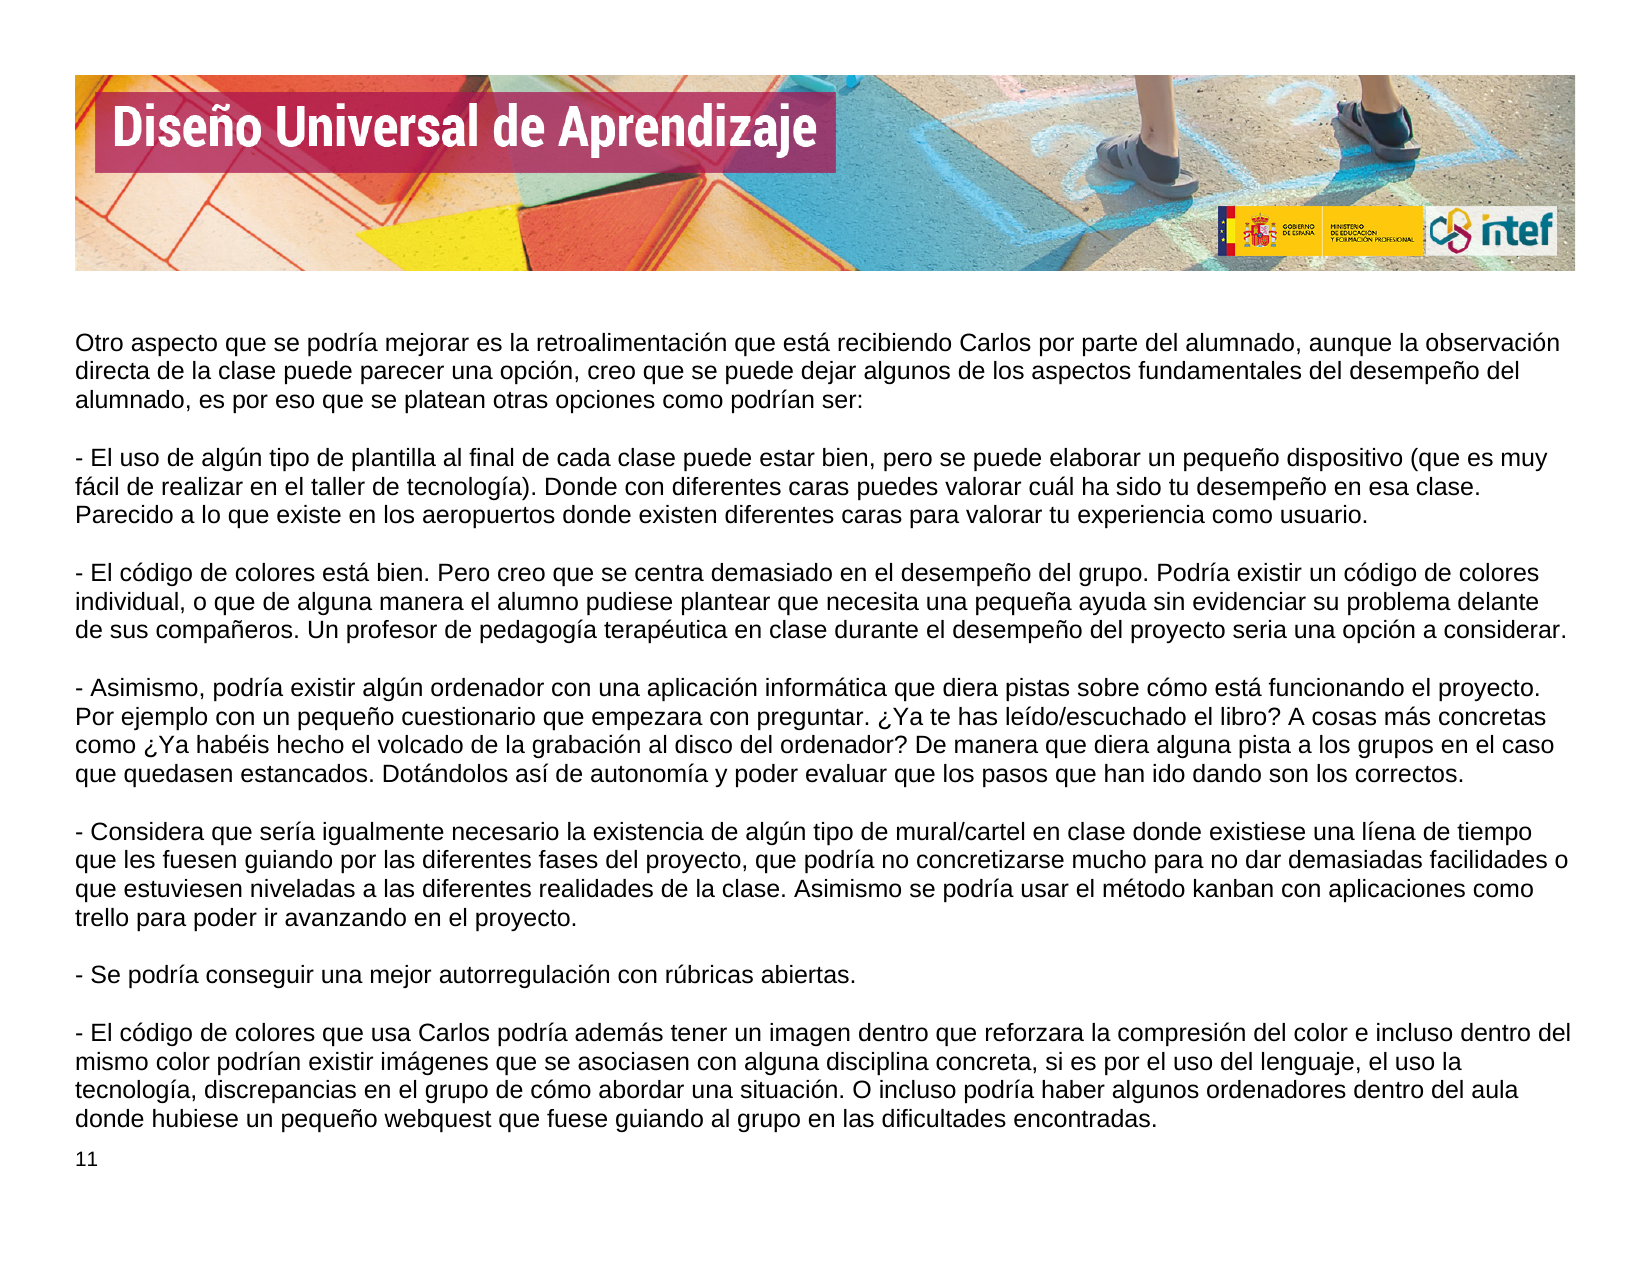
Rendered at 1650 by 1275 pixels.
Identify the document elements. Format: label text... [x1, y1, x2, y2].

text - El uso de algún tipo de plantilla al final de cada clase puede estar bien, pero se puede elaborar un pequeño dispositivo (que es muy fácil de realizar en el taller de tecnología). Donde con diferentes caras puedes valorar cuál ha sido tu desempeño en esa clase. Parecido a lo que existe en los aeropuertos donde existen diferentes caras para valorar tu experiencia como usuario. [75, 443, 1575, 529]
text - El código de colores que usa Carlos podría además tener un imagen dentro que reforzara la compresión del color e incluso dentro del mismo color podrían existir imágenes que se asociasen con alguna disciplina concreta, si es por el uso del lenguaje, el uso la tecnología, discrepancias en el grupo de cómo abordar una situación. O incluso podría haber algunos ordenadores dentro del aula donde hubiese un pequeño webquest que fuese guiando al grupo en las dificultades encontradas. [75, 1018, 1575, 1133]
text - El código de colores está bien. Pero creo que se centra demasiado en el desempeño del grupo. Podría existir un código de colores individual, o que de alguna manera el alumno pudiese plantear que necesita una pequeña ayuda sin evidenciar su problema delante de sus compañeros. Un profesor de pedagogía terapéutica en clase durante el desempeño del proyecto seria una opción a considerar. [75, 558, 1575, 644]
text - Considera que sería igualmente necesario la existencia de algún tipo de mural/cartel en clase donde existiese una líena de tiempo que les fuesen guiando por las diferentes fases del proyecto, que podría no concretizarse mucho para no dar demasiadas facilidades o que estuviesen niveladas a las diferentes realidades de la clase. Asimismo se podría usar el método kanban con aplicaciones como trello para poder ir avanzando en el proyecto. [75, 817, 1575, 932]
text Otro aspecto que se podría mejorar es la retroalimentación que está recibiendo Carlos por parte del alumnado, aunque la observación directa de la clase puede parecer una opción, creo que se puede dejar algunos de los aspectos fundamentales del desempeño del alumnado, es por eso que se platean otras opciones como podrían ser: [75, 328, 1575, 414]
picture [75, 75, 1575, 271]
text - Se podría conseguir una mejor autorregulación con rúbricas abiertas. [75, 960, 1575, 989]
text - Asimismo, podría existir algún ordenador con una aplicación informática que diera pistas sobre cómo está funcionando el proyecto. Por ejemplo con un pequeño cuestionario que empezara con preguntar. ¿Ya te has leído/escuchado el libro? A cosas más concretas como ¿Ya habéis hecho el volcado de la grabación al disco del ordenador? De manera que diera alguna pista a los grupos en el caso que quedasen estancados. Dotándolos así de autonomía y poder evaluar que los pasos que han ido dando son los correctos. [75, 673, 1575, 788]
